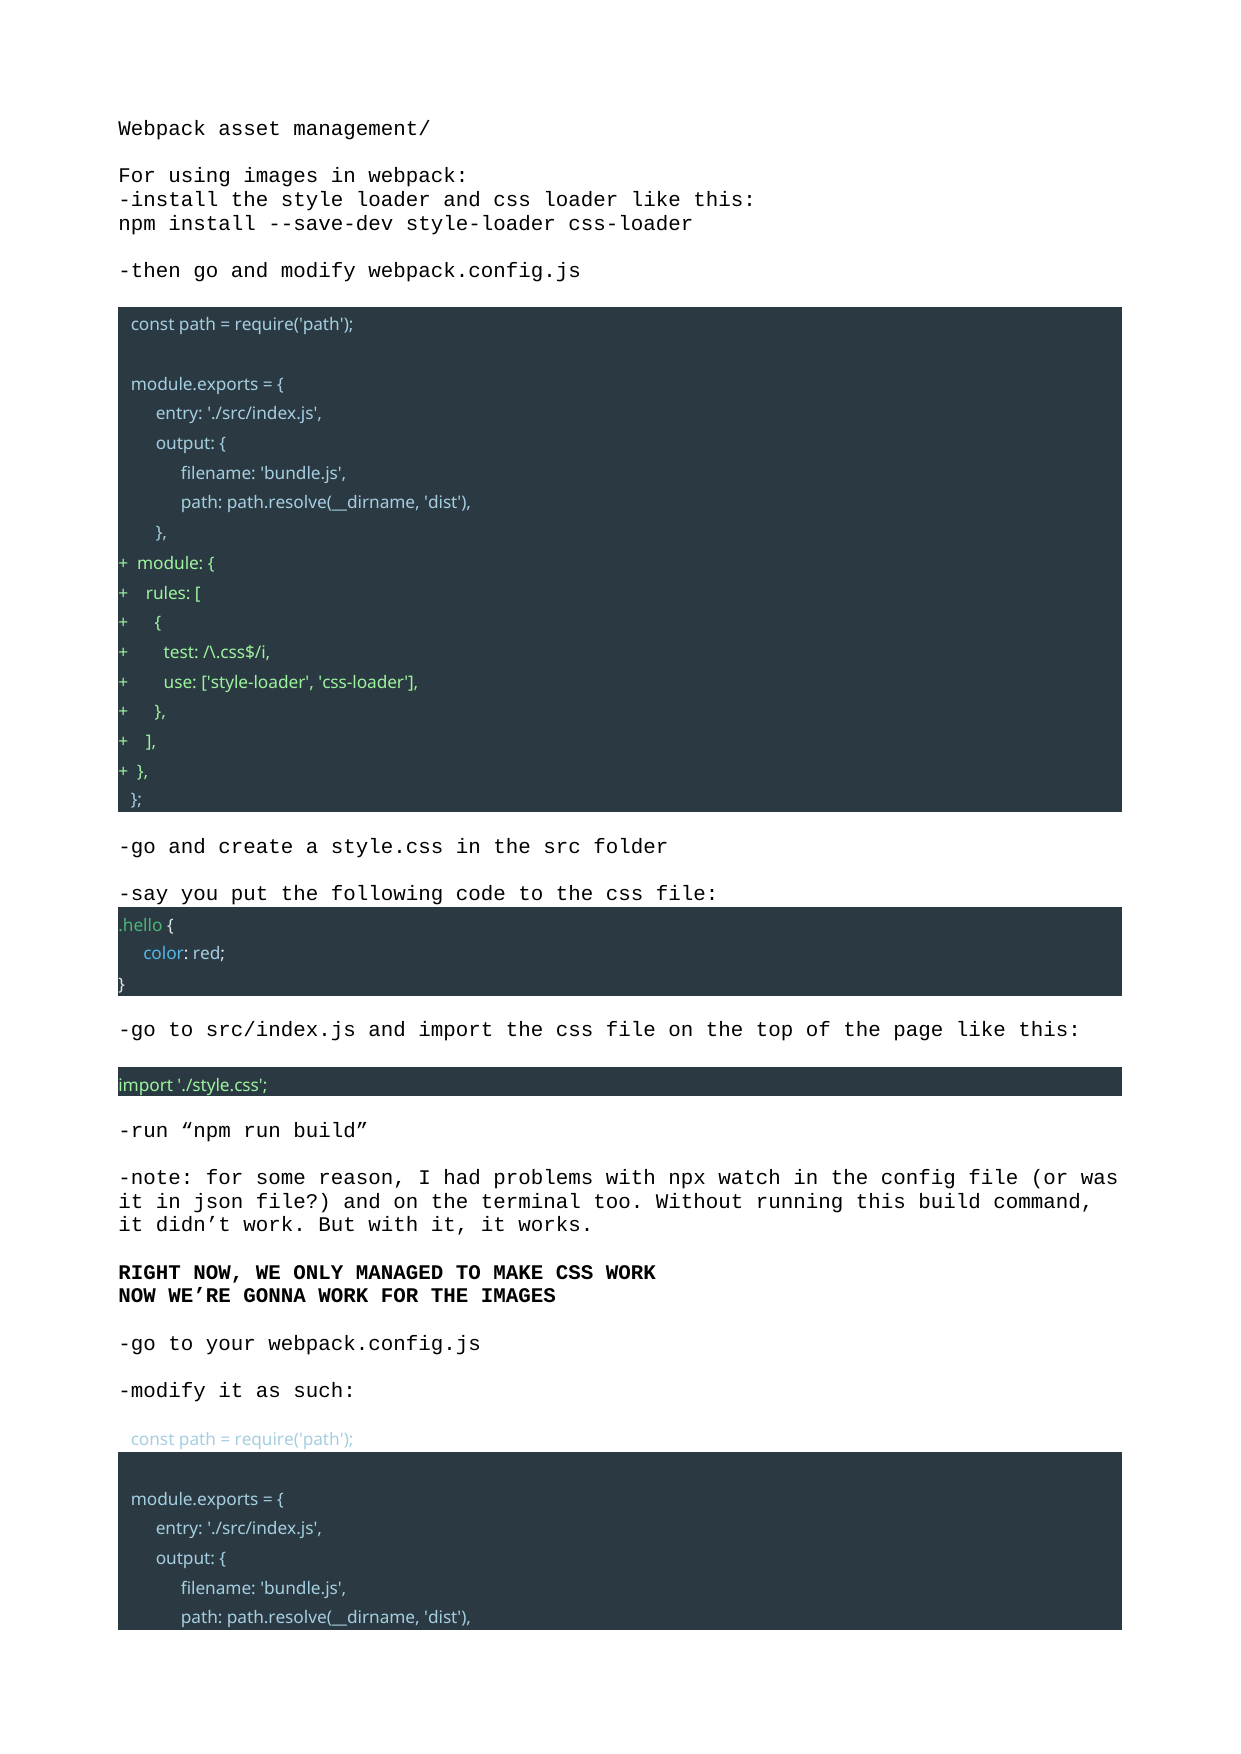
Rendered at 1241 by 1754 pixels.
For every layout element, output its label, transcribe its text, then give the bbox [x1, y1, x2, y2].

text module.exports = { [118, 367, 1122, 396]
text + module: { [118, 545, 1122, 574]
text -install the style loader and css loader like this: [118, 189, 1122, 213]
text + use: ['style-loader', 'css-loader'], [118, 663, 1122, 693]
text -run “npm run build” [118, 1120, 1122, 1143]
text import './style.css'; [118, 1067, 1122, 1096]
text -go and create a style.css in the src folder [118, 836, 1122, 859]
text entry: './src/index.js', [118, 396, 1122, 426]
text module.exports = { [118, 1482, 1122, 1511]
text }; [118, 782, 1122, 812]
text filename: 'bundle.js', [118, 1571, 1122, 1600]
text }, [118, 515, 1122, 545]
text Webpack asset management/ [118, 118, 1122, 142]
text -then go and modify webpack.config.js [118, 260, 1122, 284]
text const path = require('path'); [118, 1427, 1122, 1452]
text + }, [118, 753, 1122, 782]
text + test: /\.css$/i, [118, 634, 1122, 663]
text npm install --save-dev style-loader css-loader [118, 213, 1122, 236]
text color: red; [118, 936, 1122, 966]
text -note: for some reason, I had problems with npx watch in the config file (or was it in json file?) and on the terminal too. Without running this build command, it didn’t work. But with it, it works. [118, 1167, 1122, 1238]
text output: { [118, 1541, 1122, 1571]
text const path = require('path'); [118, 307, 1122, 337]
text + ], [118, 723, 1122, 753]
text + rules: [ [118, 574, 1122, 604]
text NOW WE’RE GONNA WORK FOR THE IMAGES [118, 1285, 1122, 1309]
text filename: 'bundle.js', [118, 456, 1122, 485]
text .hello { [118, 907, 1122, 936]
text RIGHT NOW, WE ONLY MANAGED TO MAKE CSS WORK [118, 1262, 1122, 1285]
text -modify it as such: [118, 1380, 1122, 1404]
text entry: './src/index.js', [118, 1511, 1122, 1541]
text -go to your webpack.config.js [118, 1333, 1122, 1356]
text + }, [118, 693, 1122, 723]
text -go to src/index.js and import the css file on the top of the page like this: [118, 1019, 1122, 1043]
text } [118, 966, 1122, 996]
text For using images in webpack: [118, 165, 1122, 189]
text output: { [118, 426, 1122, 456]
text path: path.resolve(__dirname, 'dist'), [118, 485, 1122, 515]
text path: path.resolve(__dirname, 'dist'), [118, 1600, 1122, 1630]
text -say you put the following code to the css file: [118, 883, 1122, 907]
text + { [118, 604, 1122, 634]
